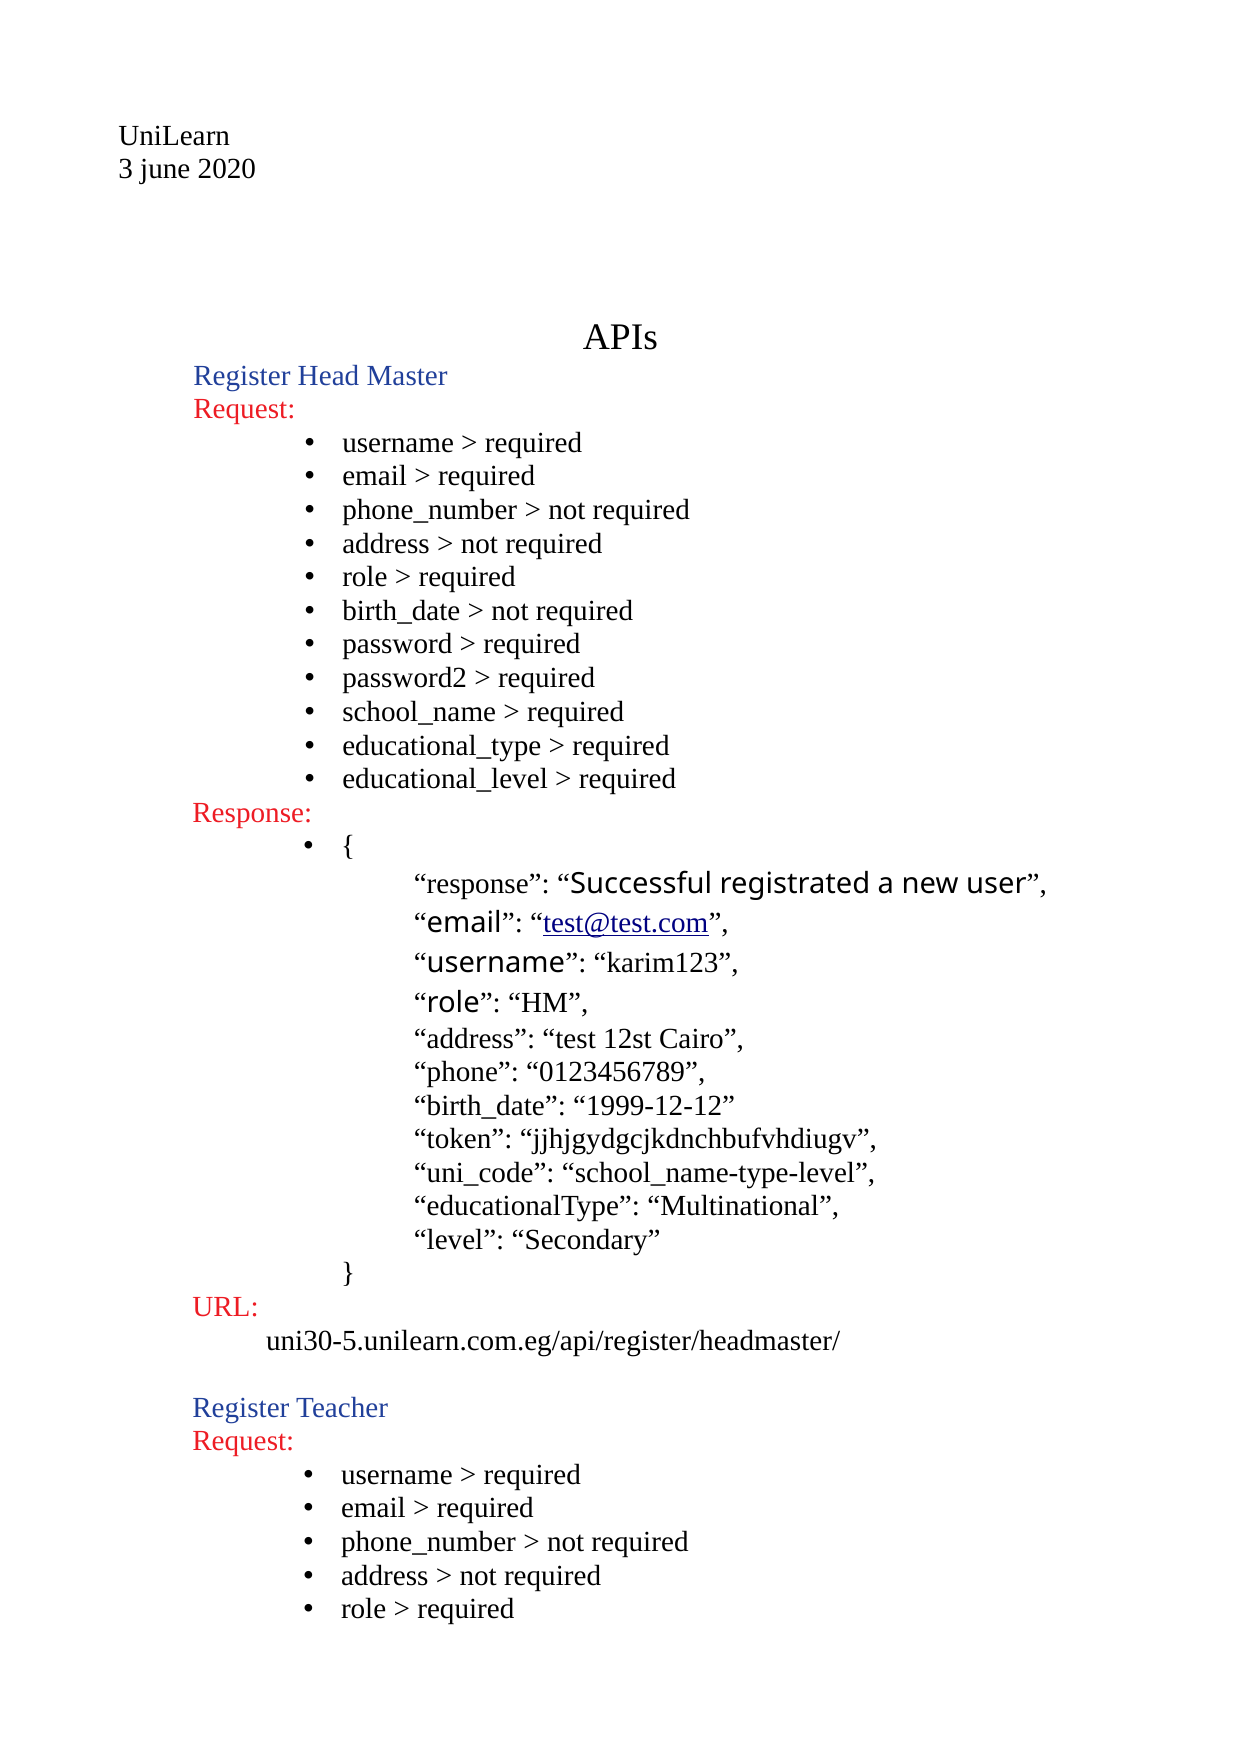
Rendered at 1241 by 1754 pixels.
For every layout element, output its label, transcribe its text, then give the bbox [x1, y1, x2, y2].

text APIs [118, 314, 1122, 358]
list role > required [303, 1591, 1122, 1625]
text 3 june 2020 [118, 152, 1122, 185]
list school_name > required [304, 694, 1122, 728]
text “phone”: “0123456789”, [118, 1054, 1122, 1088]
list Request: [156, 391, 1122, 425]
list address > not required [303, 1558, 1122, 1591]
text “uni_code”: “school_name-type-level”, [118, 1155, 1122, 1188]
text “token”: “jjhjgydgcjkdnchbufvhdiugv”, [118, 1121, 1122, 1155]
text “email”: “test@test.com”, [118, 902, 1122, 941]
list username > required [304, 425, 1122, 458]
list Register Head Master [156, 358, 1122, 391]
list role > required [304, 559, 1122, 593]
list password2 > required [304, 660, 1122, 694]
list phone_number > not required [304, 492, 1122, 526]
list email > required [303, 1491, 1122, 1524]
list username > required [303, 1457, 1122, 1491]
list email > required [304, 458, 1122, 492]
list { [303, 828, 1122, 862]
text UniLearn [118, 118, 1122, 152]
text “educationalType”: “Multinational”, [118, 1188, 1122, 1222]
text uni30-5.unilearn.com.eg/api/register/headmaster/ [118, 1323, 1122, 1356]
list } [303, 1256, 1122, 1289]
text “username”: “karim123”, [118, 941, 1122, 981]
text Request: [118, 1423, 1122, 1457]
text URL: [118, 1289, 1122, 1323]
text “address”: “test 12st Cairo”, [118, 1021, 1122, 1054]
list birth_date > not required [304, 593, 1122, 627]
list phone_number > not required [303, 1524, 1122, 1558]
list address > not required [304, 526, 1122, 559]
text “response”: “Successful registrated a new user”, [118, 862, 1122, 902]
text Register Teacher [118, 1390, 1122, 1423]
list educational_type > required [304, 728, 1122, 761]
list educational_level > required [304, 761, 1122, 795]
text Response: [118, 795, 1122, 828]
list password > required [304, 627, 1122, 660]
text “role”: “HM”, [118, 981, 1122, 1021]
text “level”: “Secondary” [118, 1222, 1122, 1256]
text “birth_date”: “1999-12-12” [118, 1088, 1122, 1121]
